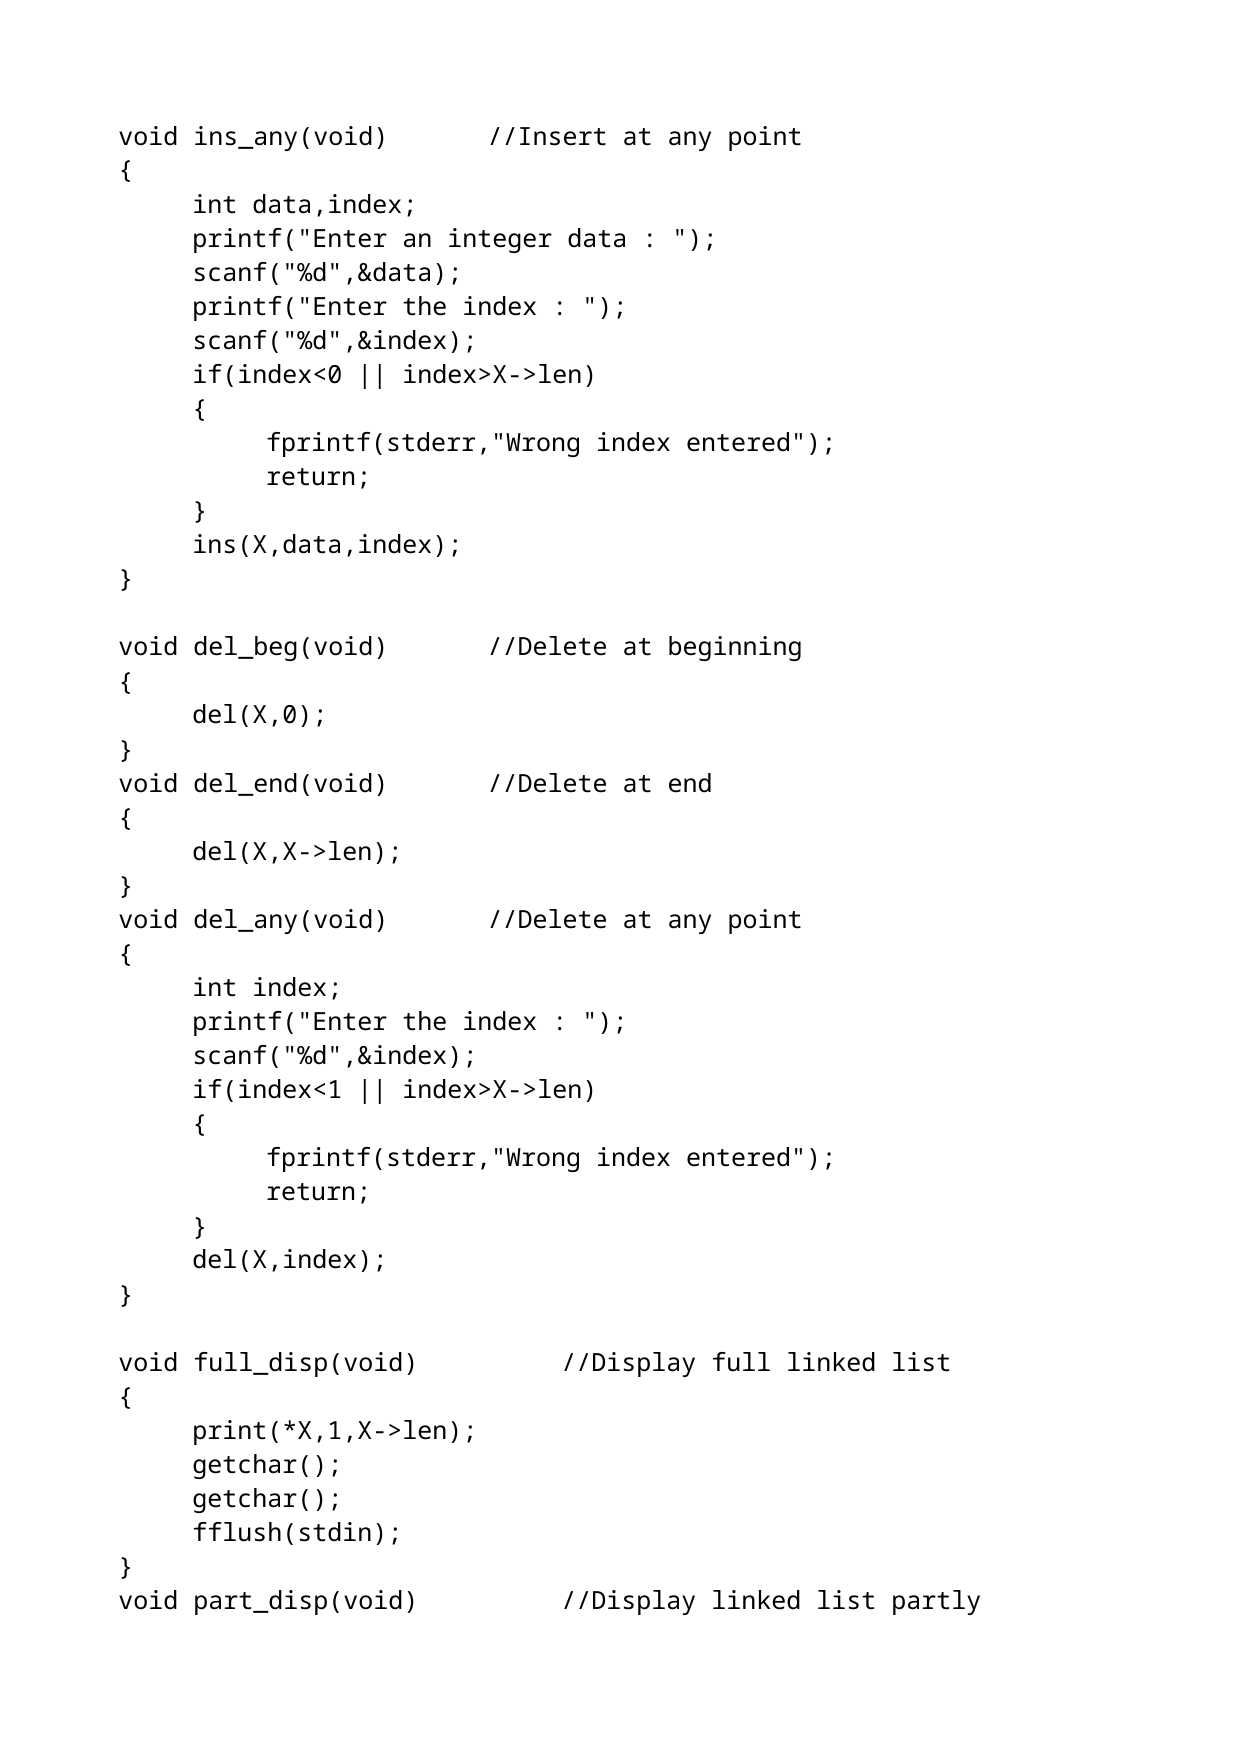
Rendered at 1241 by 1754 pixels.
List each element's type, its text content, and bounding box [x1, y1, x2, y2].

text getchar(); [118, 1447, 1122, 1481]
text } [118, 731, 1122, 765]
text scanf("%d",&index); [118, 322, 1122, 357]
text return; [118, 459, 1122, 493]
text del(X,0); [118, 697, 1122, 731]
text if(index<1 || index>X->len) [118, 1072, 1122, 1106]
text int data,index; [118, 186, 1122, 220]
text } [118, 561, 1122, 595]
text if(index<0 || index>X->len) [118, 357, 1122, 391]
text scanf("%d",&data); [118, 254, 1122, 288]
text void del_any(void) //Delete at any point [118, 902, 1122, 936]
text { [118, 152, 1122, 186]
text } [118, 867, 1122, 902]
text fprintf(stderr,"Wrong index entered"); [118, 425, 1122, 459]
text printf("Enter the index : "); [118, 288, 1122, 322]
text printf("Enter an integer data : "); [118, 220, 1122, 254]
text { [118, 663, 1122, 697]
text return; [118, 1174, 1122, 1208]
text ins(X,data,index); [118, 527, 1122, 561]
text } [118, 1549, 1122, 1583]
text } [118, 1276, 1122, 1310]
text del(X,index); [118, 1242, 1122, 1276]
text void full_disp(void) //Display full linked list [118, 1344, 1122, 1378]
text void del_beg(void) //Delete at beginning [118, 629, 1122, 663]
text void part_disp(void) //Display linked list partly [118, 1583, 1122, 1617]
text getchar(); [118, 1481, 1122, 1515]
text printf("Enter the index : "); [118, 1004, 1122, 1038]
text { [118, 1106, 1122, 1140]
text scanf("%d",&index); [118, 1038, 1122, 1072]
text fflush(stdin); [118, 1515, 1122, 1549]
text int index; [118, 970, 1122, 1004]
text print(*X,1,X->len); [118, 1412, 1122, 1447]
text { [118, 799, 1122, 833]
text { [118, 391, 1122, 425]
text } [118, 493, 1122, 527]
text { [118, 1378, 1122, 1412]
text del(X,X->len); [118, 833, 1122, 867]
text void ins_any(void) //Insert at any point [118, 118, 1122, 152]
text fprintf(stderr,"Wrong index entered"); [118, 1140, 1122, 1174]
text void del_end(void) //Delete at end [118, 765, 1122, 799]
text { [118, 936, 1122, 970]
text } [118, 1208, 1122, 1242]
